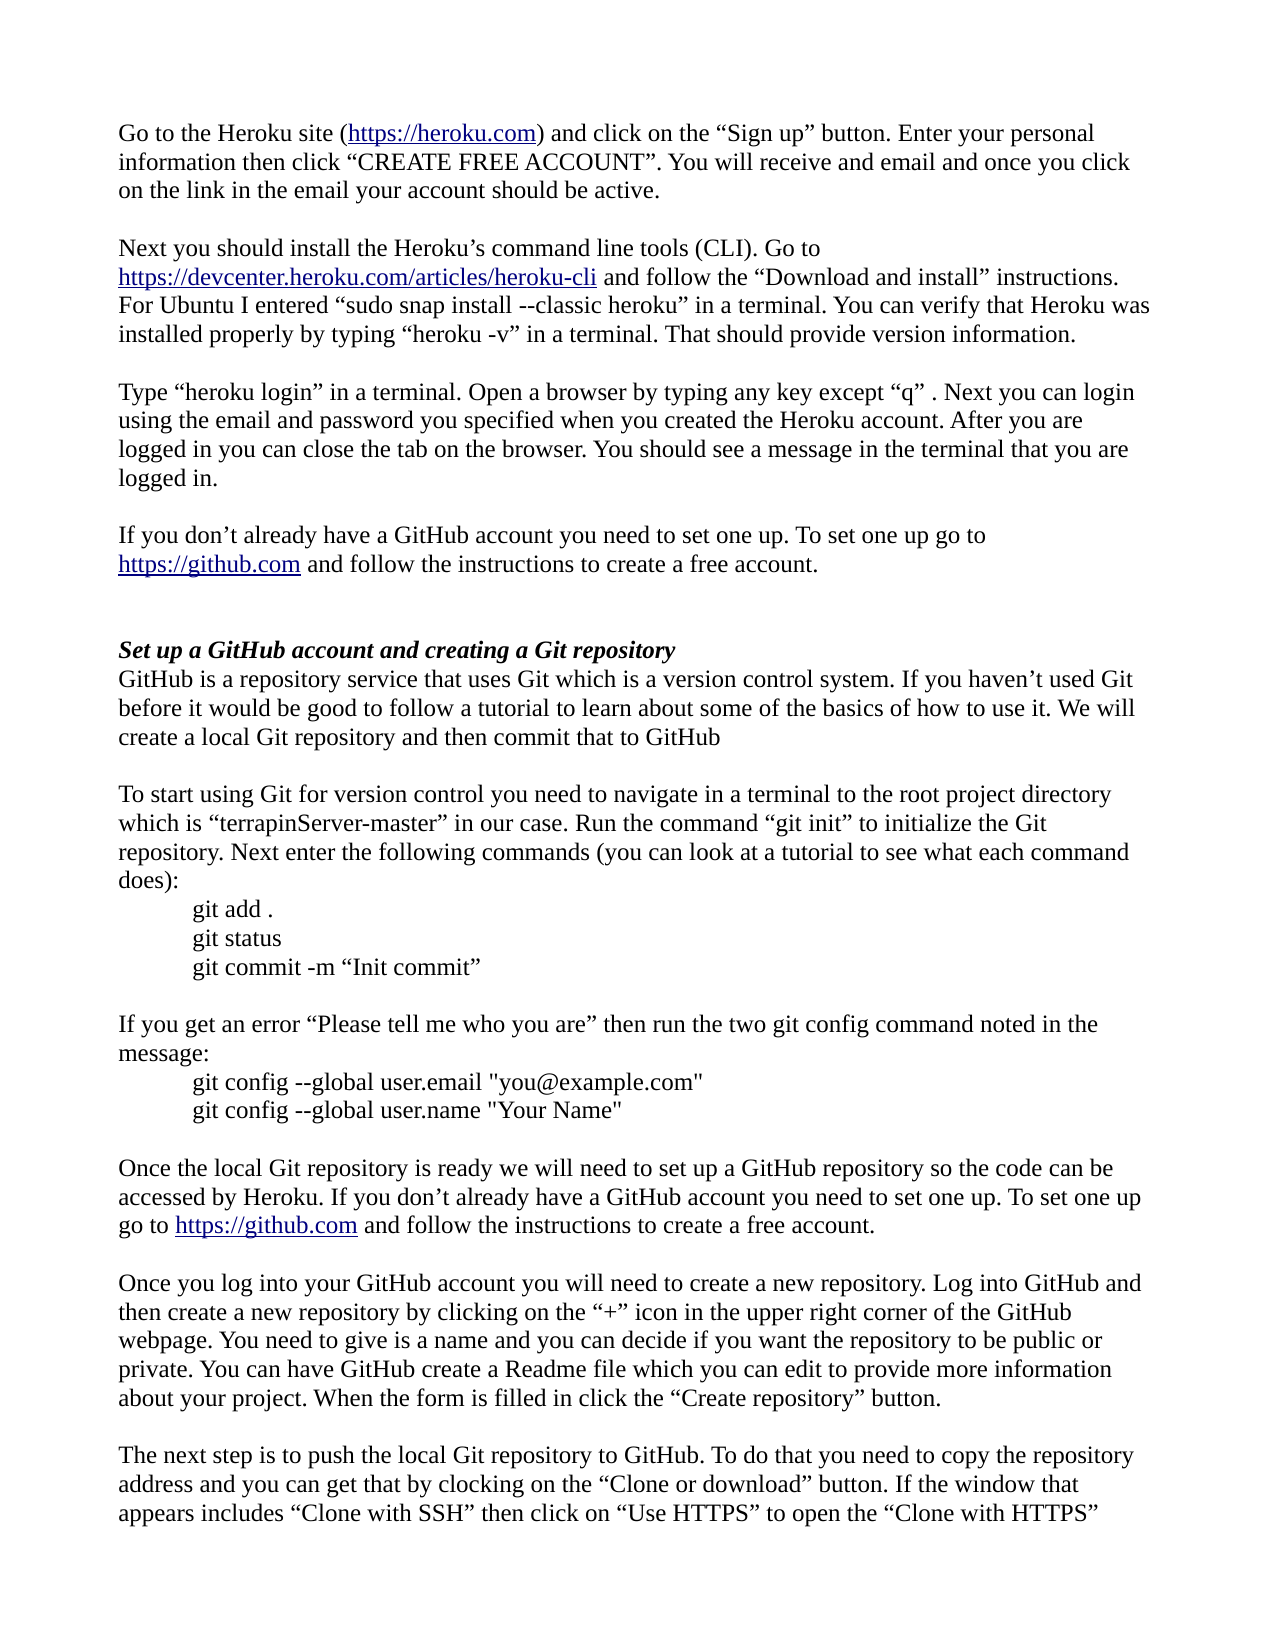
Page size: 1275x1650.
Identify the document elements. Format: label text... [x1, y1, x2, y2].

text git add . [192, 894, 1157, 923]
text The next step is to push the local Git repository to GitHub. To do that you need to copy the repository address and you can get that by clocking on the “Clone or download” button. If the window that appears includes “Clone with SSH” then click on “Use HTTPS” to open the “Clone with HTTPS” [118, 1441, 1157, 1527]
text git commit -m “Init commit” [192, 952, 1157, 981]
text git config --global user.email "you@example.com" [192, 1067, 1157, 1096]
text Set up a GitHub account and creating a Git repository [118, 636, 1157, 664]
text If you get an error “Please tell me who you are” then run the two git config command noted in the message: [118, 1009, 1157, 1067]
text Next you should install the Heroku’s command line tools (CLI). Go to https://devcenter.heroku.com/articles/heroku-cli and follow the “Download and install” instructions. For Ubuntu I entered “sudo snap install --classic heroku” in a terminal. You can verify that Heroku was installed properly by typing “heroku -v” in a terminal. That should provide version information. [118, 233, 1157, 348]
text Once you log into your GitHub account you will need to create a new repository. Log into GitHub and then create a new repository by clicking on the “+” icon in the upper right corner of the GitHub webpage. You need to give is a name and you can decide if you want the repository to be public or private. You can have GitHub create a Readme file which you can edit to provide more information about your project. When the form is filled in click the “Create repository” button. [118, 1268, 1157, 1412]
text git config --global user.name "Your Name" [192, 1096, 1157, 1124]
text Go to the Heroku site (https://heroku.com) and click on the “Sign up” button. Enter your personal information then click “CREATE FREE ACCOUNT”. You will receive and email and once you click on the link in the email your account should be active. [118, 118, 1157, 204]
text Once the local Git repository is ready we will need to set up a GitHub repository so the code can be accessed by Heroku. If you don’t already have a GitHub account you need to set one up. To set one up go to https://github.com and follow the instructions to create a free account. [118, 1153, 1157, 1239]
text git status [192, 923, 1157, 952]
text GitHub is a repository service that uses Git which is a version control system. If you haven’t used Git before it would be good to follow a tutorial to learn about some of the basics of how to use it. We will create a local Git repository and then commit that to GitHub [118, 664, 1157, 751]
text To start using Git for version control you need to navigate in a terminal to the root project directory which is “terrapinServer-master” in our case. Run the command “git init” to initialize the Git repository. Next enter the following commands (you can look at a tutorial to see what each command does): [118, 779, 1157, 894]
text Type “heroku login” in a terminal. Open a browser by typing any key except “q” . Next you can login using the email and password you specified when you created the Heroku account. After you are logged in you can close the tab on the browser. You should see a message in the terminal that you are logged in. [118, 377, 1157, 492]
text If you don’t already have a GitHub account you need to set one up. To set one up go to https://github.com and follow the instructions to create a free account. [118, 521, 1157, 578]
